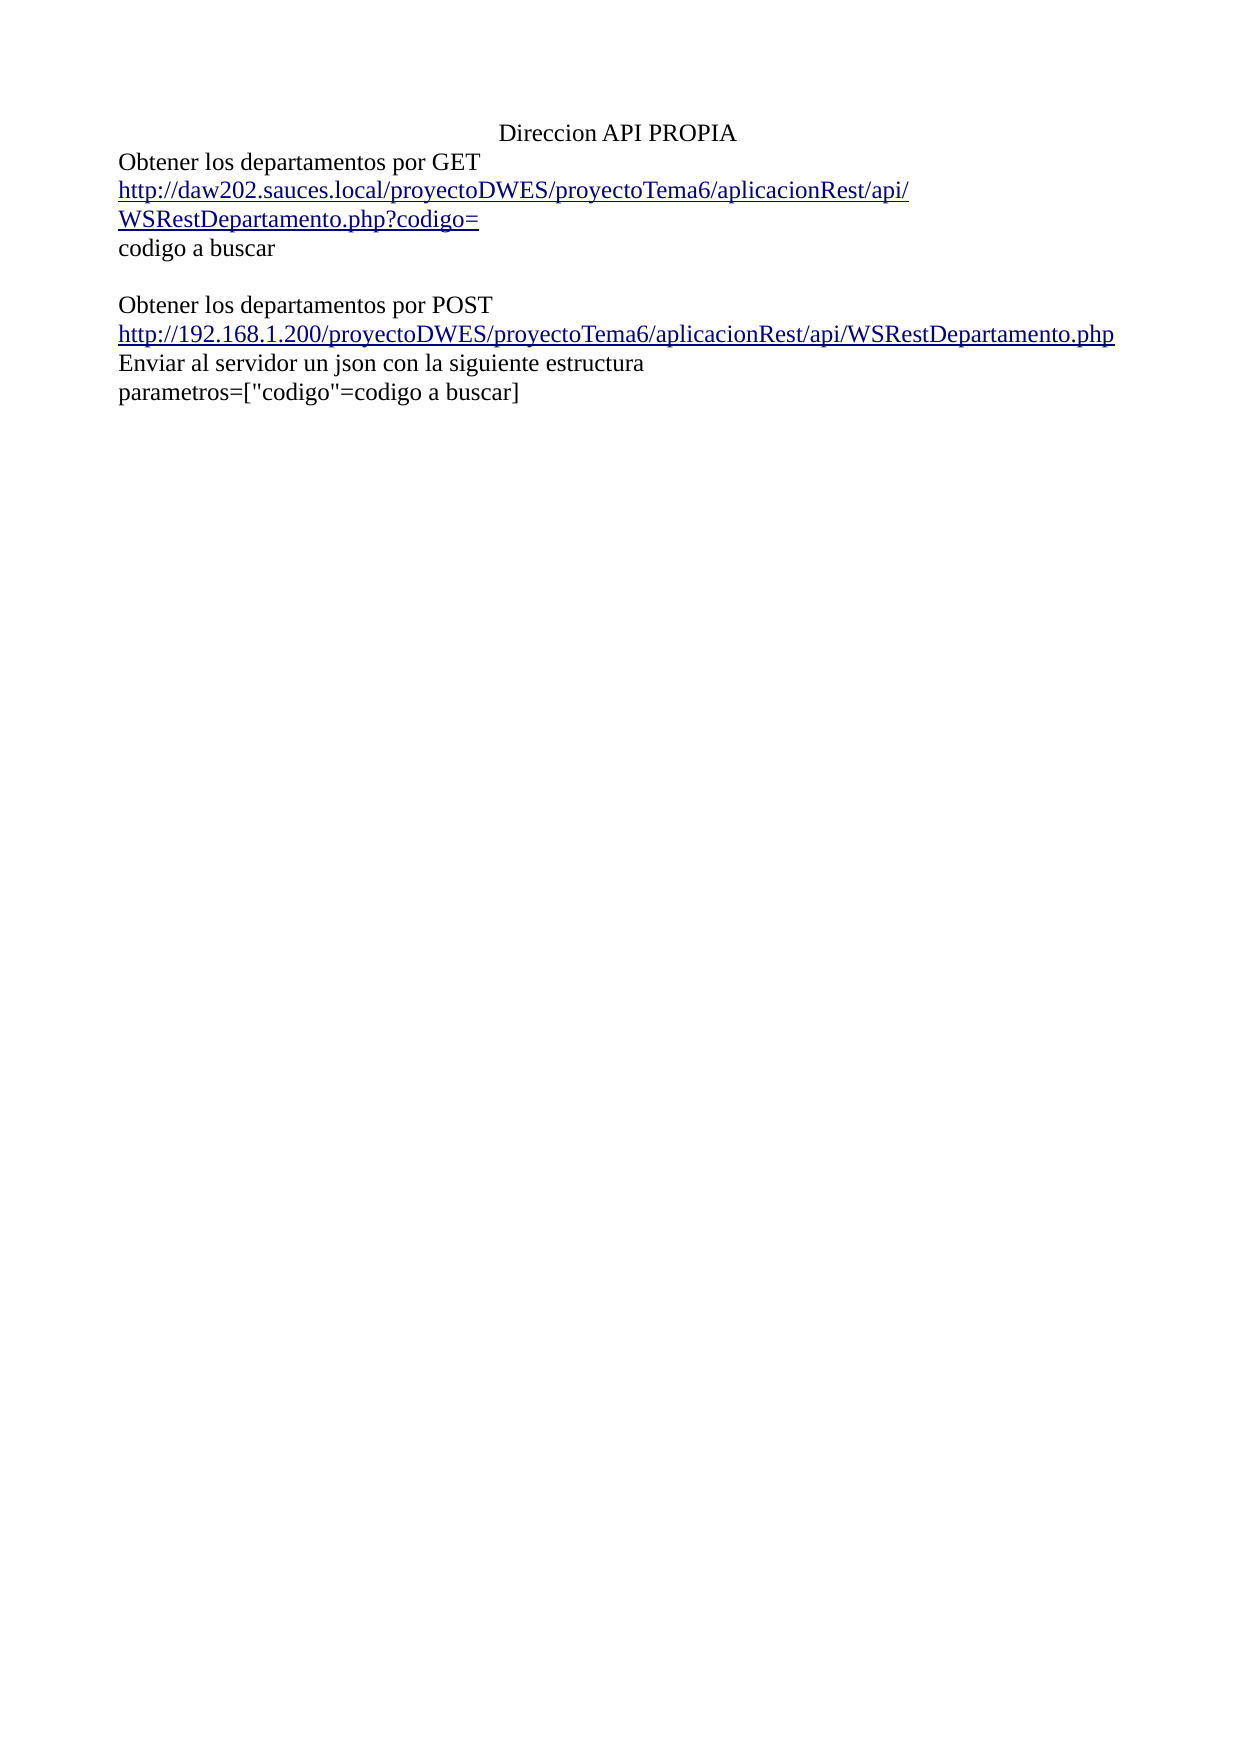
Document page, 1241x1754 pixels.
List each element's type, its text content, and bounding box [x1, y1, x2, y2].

text http://daw202.sauces.local/proyectoDWES/proyectoTema6/aplicacionRest/api/WSRestDepartamento.php?codigo= [118, 176, 1122, 233]
text Enviar al servidor un json con la siguiente estructura [118, 348, 1122, 377]
text Direccion API PROPIA [118, 118, 1122, 147]
text http://192.168.1.200/proyectoDWES/proyectoTema6/aplicacionRest/api/WSRestDepartamento.php [118, 319, 1122, 348]
text Obtener los departamentos por GET [118, 147, 1122, 176]
text parametros=["codigo"=codigo a buscar] [118, 377, 1122, 406]
text Obtener los departamentos por POST [118, 291, 1122, 319]
text codigo a buscar [118, 233, 1122, 262]
